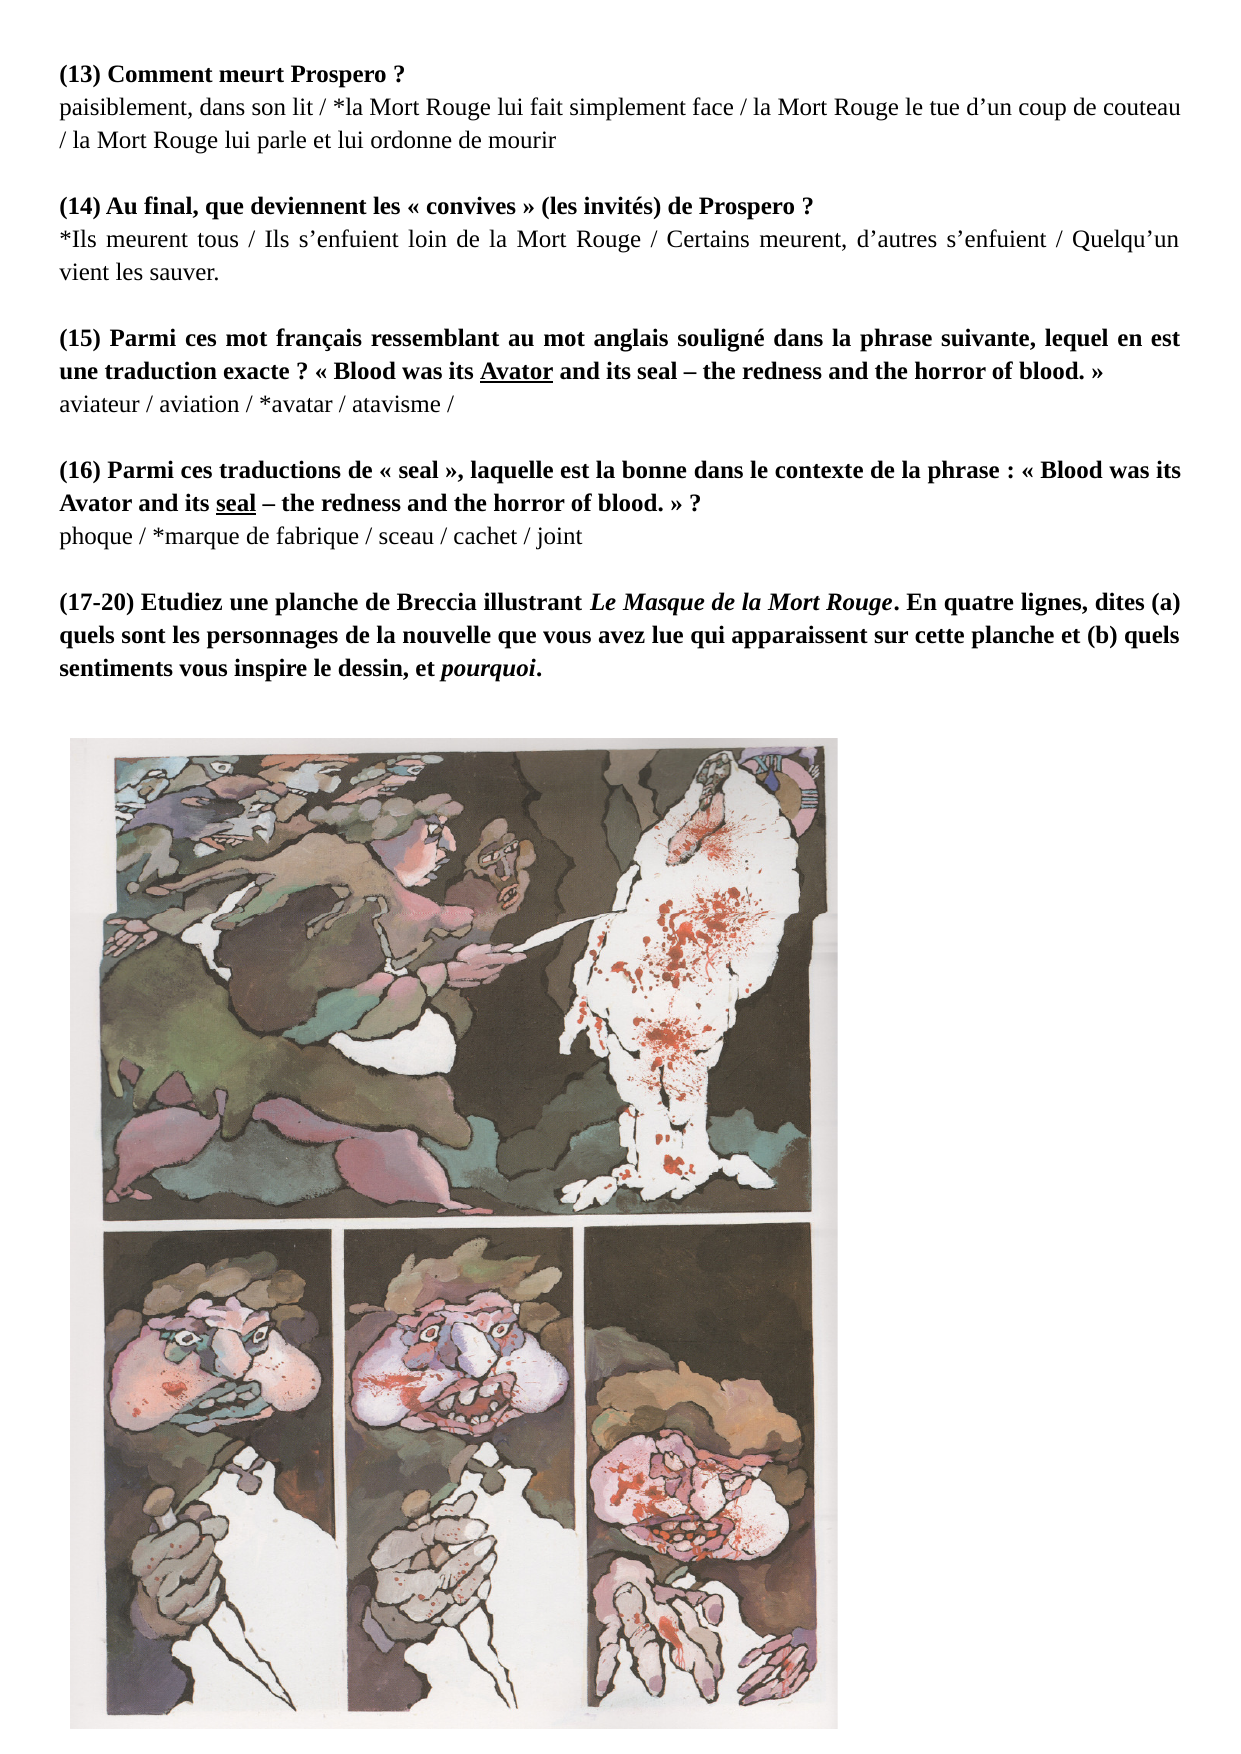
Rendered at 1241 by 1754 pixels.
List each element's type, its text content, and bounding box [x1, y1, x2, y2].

picture [70, 738, 838, 1729]
text phoque / *marque de fabrique / sceau / cachet / joint [59, 521, 1181, 550]
text aviateur / aviation / *avatar / atavisme / [59, 389, 1181, 418]
text (17-20) Etudiez une planche de Breccia illustrant Le Masque de la Mort Rouge. En quatre lignes, dites (a) quels sont les personnages de la nouvelle que vous avez lue qui apparaissent sur cette planche et (b) quels sentiments vous inspire le dessin, et pourquoi. [59, 587, 1181, 682]
text *Ils meurent tous / Ils s’enfuient loin de la Mort Rouge / Certains meurent, d’autres s’enfuient / Quelqu’un vient les sauver. [59, 224, 1181, 286]
text (16) Parmi ces traductions de « seal », laquelle est la bonne dans le contexte de la phrase : « Blood was its Avator and its seal – the redness and the horror of blood. » ? [59, 455, 1181, 517]
text (13) Comment meurt Prospero ? [59, 59, 1181, 88]
text (14) Au final, que deviennent les « convives » (les invités) de Prospero ? [59, 191, 1181, 220]
text (15) Parmi ces mot français ressemblant au mot anglais souligné dans la phrase suivante, lequel en est une traduction exacte ? « Blood was its Avator and its seal – the redness and the horror of blood. » [59, 323, 1181, 385]
text paisiblement, dans son lit / *la Mort Rouge lui fait simplement face / la Mort Rouge le tue d’un coup de couteau / la Mort Rouge lui parle et lui ordonne de mourir [59, 92, 1181, 154]
